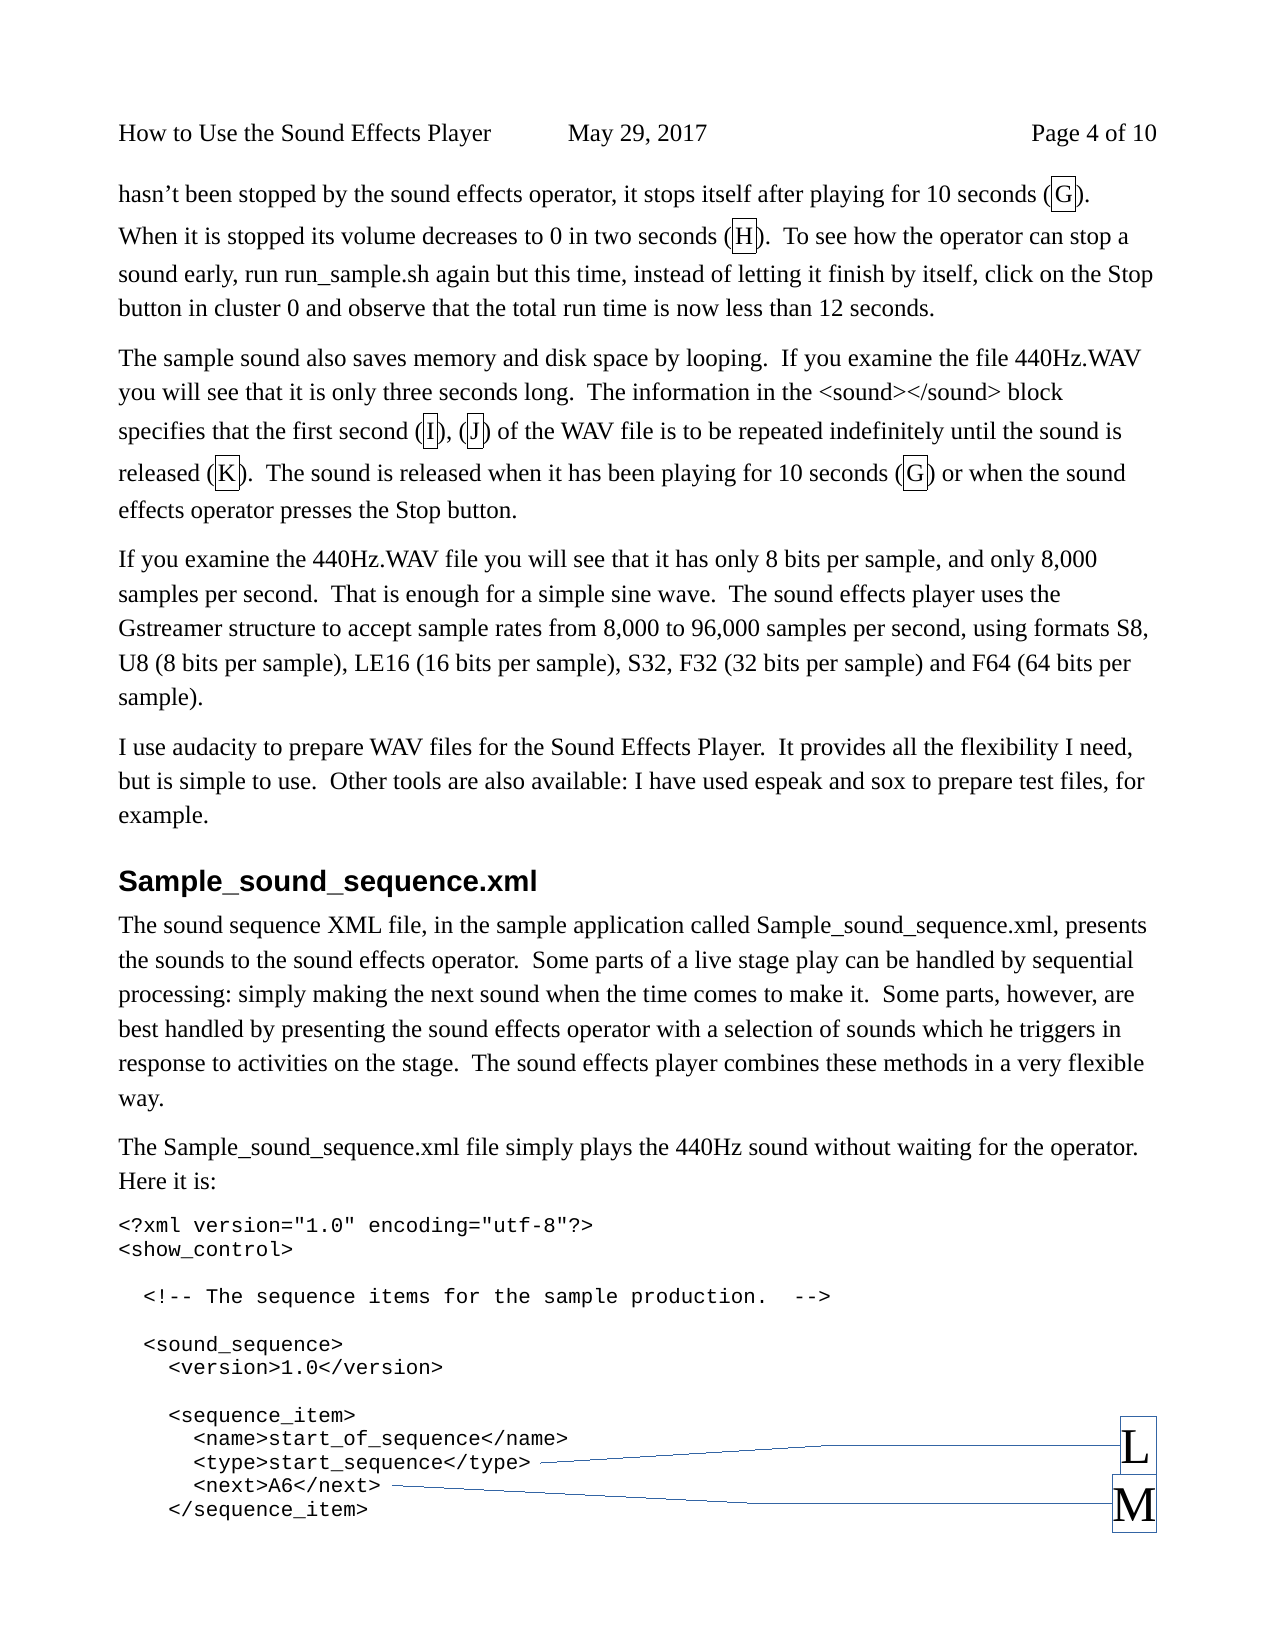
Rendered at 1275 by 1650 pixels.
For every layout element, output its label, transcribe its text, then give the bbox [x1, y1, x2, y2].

text The Sample_sound_sequence.xml file simply plays the 440Hz sound without waiting for the operator. Here it is: [118, 1132, 1157, 1195]
text </sequence_item> [1113, 1499, 1156, 1523]
text [1121, 1452, 1156, 1474]
text <version>1.0</version> [118, 1357, 1157, 1381]
text The sample sound also saves memory and disk space by looping. If you examine the file 440Hz.WAV you will see that it is only three seconds long. The information in the <sound></sound> block specifies that the first second (I), (J) of the WAV file is to be repeated indefinitely until the sound is released (K). The sound is released when it has been playing for 10 seconds (G) or when the sound effects operator presses the Stop button. [118, 343, 1157, 524]
text I use audacity to prepare WAV files for the Sound Effects Player. It provides all the flexibility I need, but is simple to use. Other tools are also available: I have used espeak and sox to prepare test files, for example. [118, 732, 1157, 829]
text The sound sequence XML file, in the sample application called Sample_sound_sequence.xml, presents the sounds to the sound effects operator. Some parts of a live stage play can be handled by sequential processing: simply making the next sound when the time comes to make it. Some parts, however, are best handled by presenting the sound effects operator with a selection of sounds which he triggers in response to activities on the stage. The sound effects player combines these methods in a very flexible way. [118, 910, 1157, 1112]
text [1113, 1476, 1156, 1499]
text <sequence_item> [118, 1404, 1157, 1428]
text <next>A6</next> [118, 1476, 1112, 1499]
text <?xml version="1.0" encoding="utf-8"?> [118, 1215, 1157, 1239]
text <name>start_of_sequence</name> [1121, 1428, 1156, 1452]
text <show_control> [118, 1239, 1157, 1263]
text hasn’t been stopped by the sound effects operator, it stops itself after playing for 10 seconds (G). When it is stopped its volume decreases to 0 in two seconds (H). To see how the operator can stop a sound early, run run_sample.sh again but this time, instead of letting it finish by itself, click on the Stop button in cluster 0 and observe that the total run time is now less than 12 seconds. [118, 176, 1157, 322]
text <!-- The sequence items for the sample production. --> [118, 1286, 1157, 1310]
text <type>start_sequence</type> [118, 1452, 1120, 1476]
text </sequence_item> [118, 1499, 1112, 1523]
text <name>start_of_sequence</name> [118, 1428, 1120, 1452]
text If you examine the 440Hz.WAV file you will see that it has only 8 bits per sample, and only 8,000 samples per second. That is enough for a simple sine wave. The sound effects player uses the Gstreamer structure to accept sample rates from 8,000 to 96,000 samples per second, using formats S8, U8 (8 bits per sample), LE16 (16 bits per sample), S32, F32 (32 bits per sample) and F64 (64 bits per sample). [118, 544, 1157, 711]
subtitle Sample_sound_sequence.xml [118, 864, 1157, 898]
text <sound_sequence> [118, 1334, 1157, 1357]
